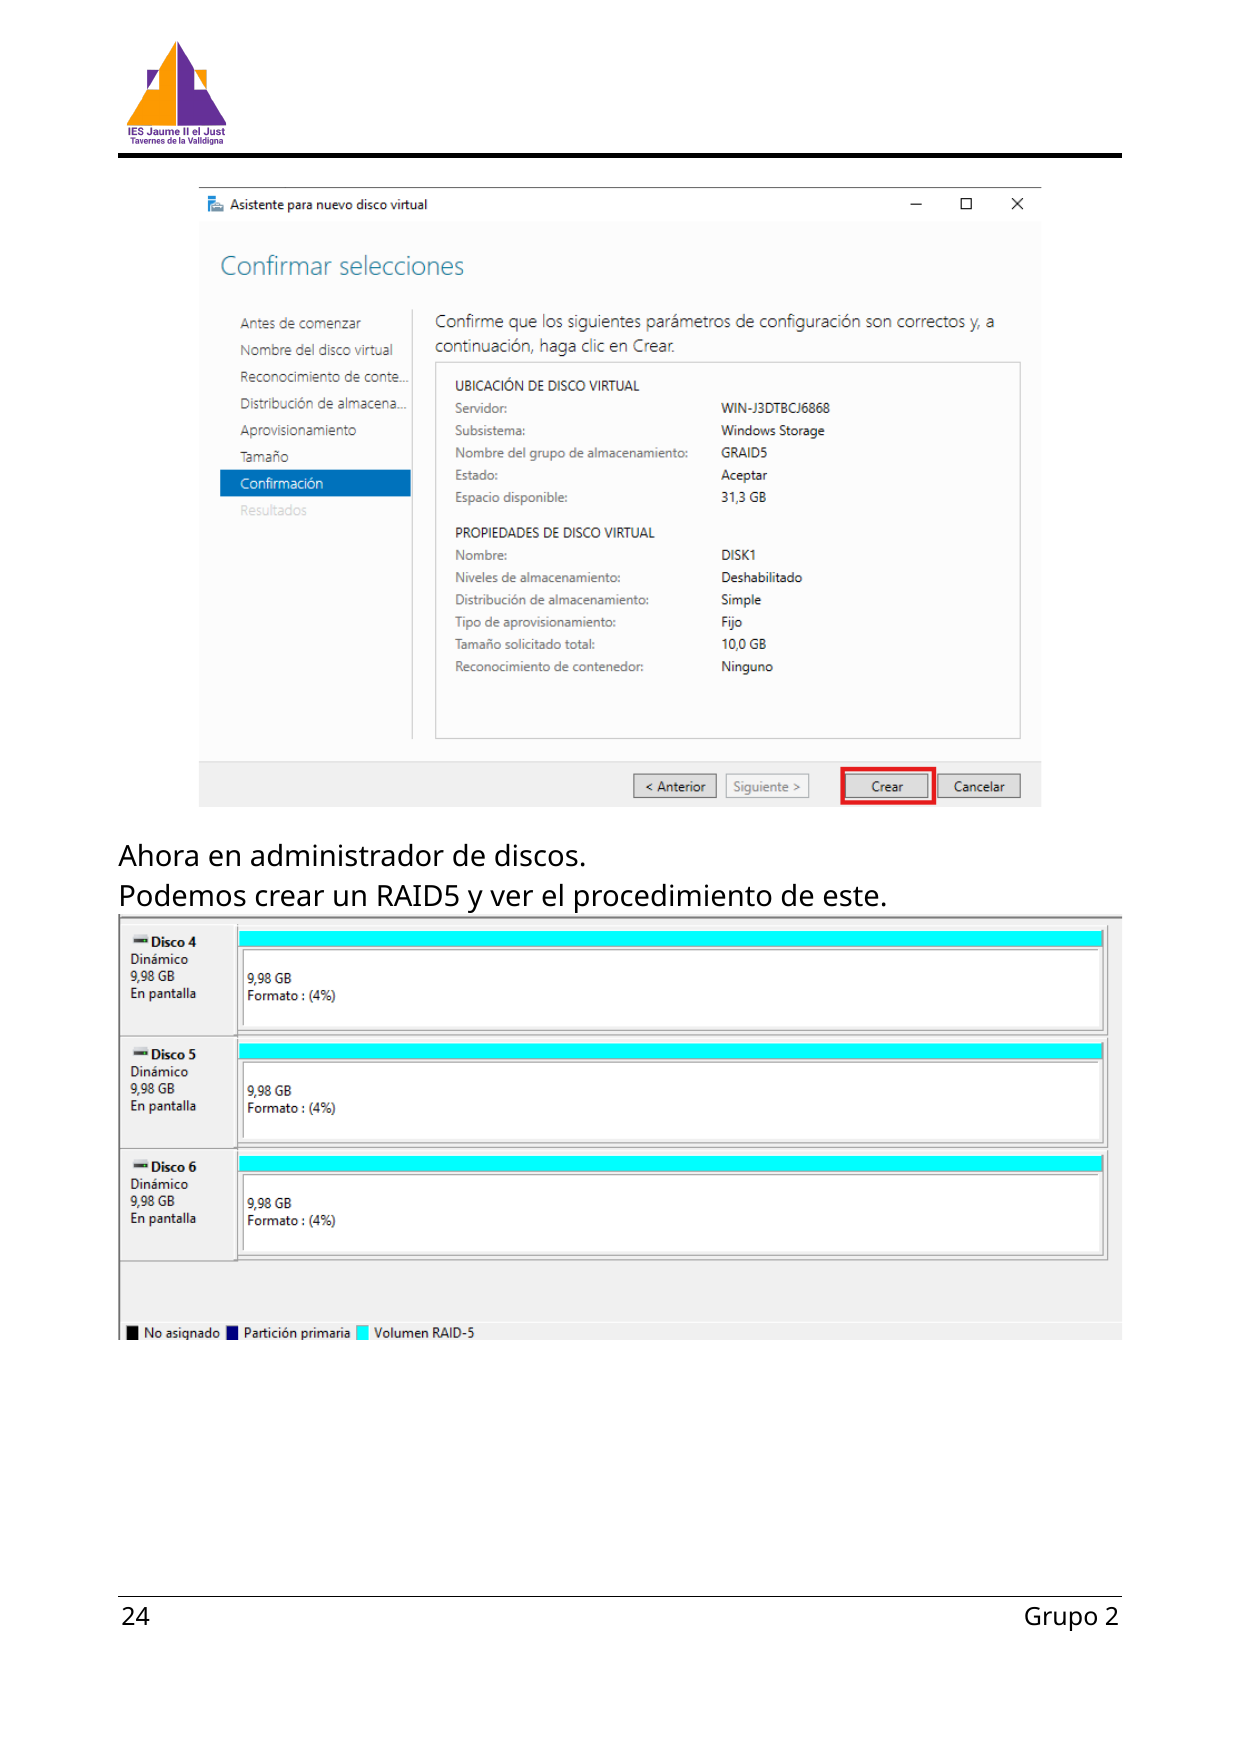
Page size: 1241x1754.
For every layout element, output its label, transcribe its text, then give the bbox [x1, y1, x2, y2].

picture [118, 914, 1123, 1340]
picture [126, 41, 227, 145]
text Ahora en administrador de discos. [118, 835, 1122, 875]
text Podemos crear un RAID5 y ver el procedimiento de este. [118, 875, 1122, 914]
picture [198, 187, 1042, 807]
